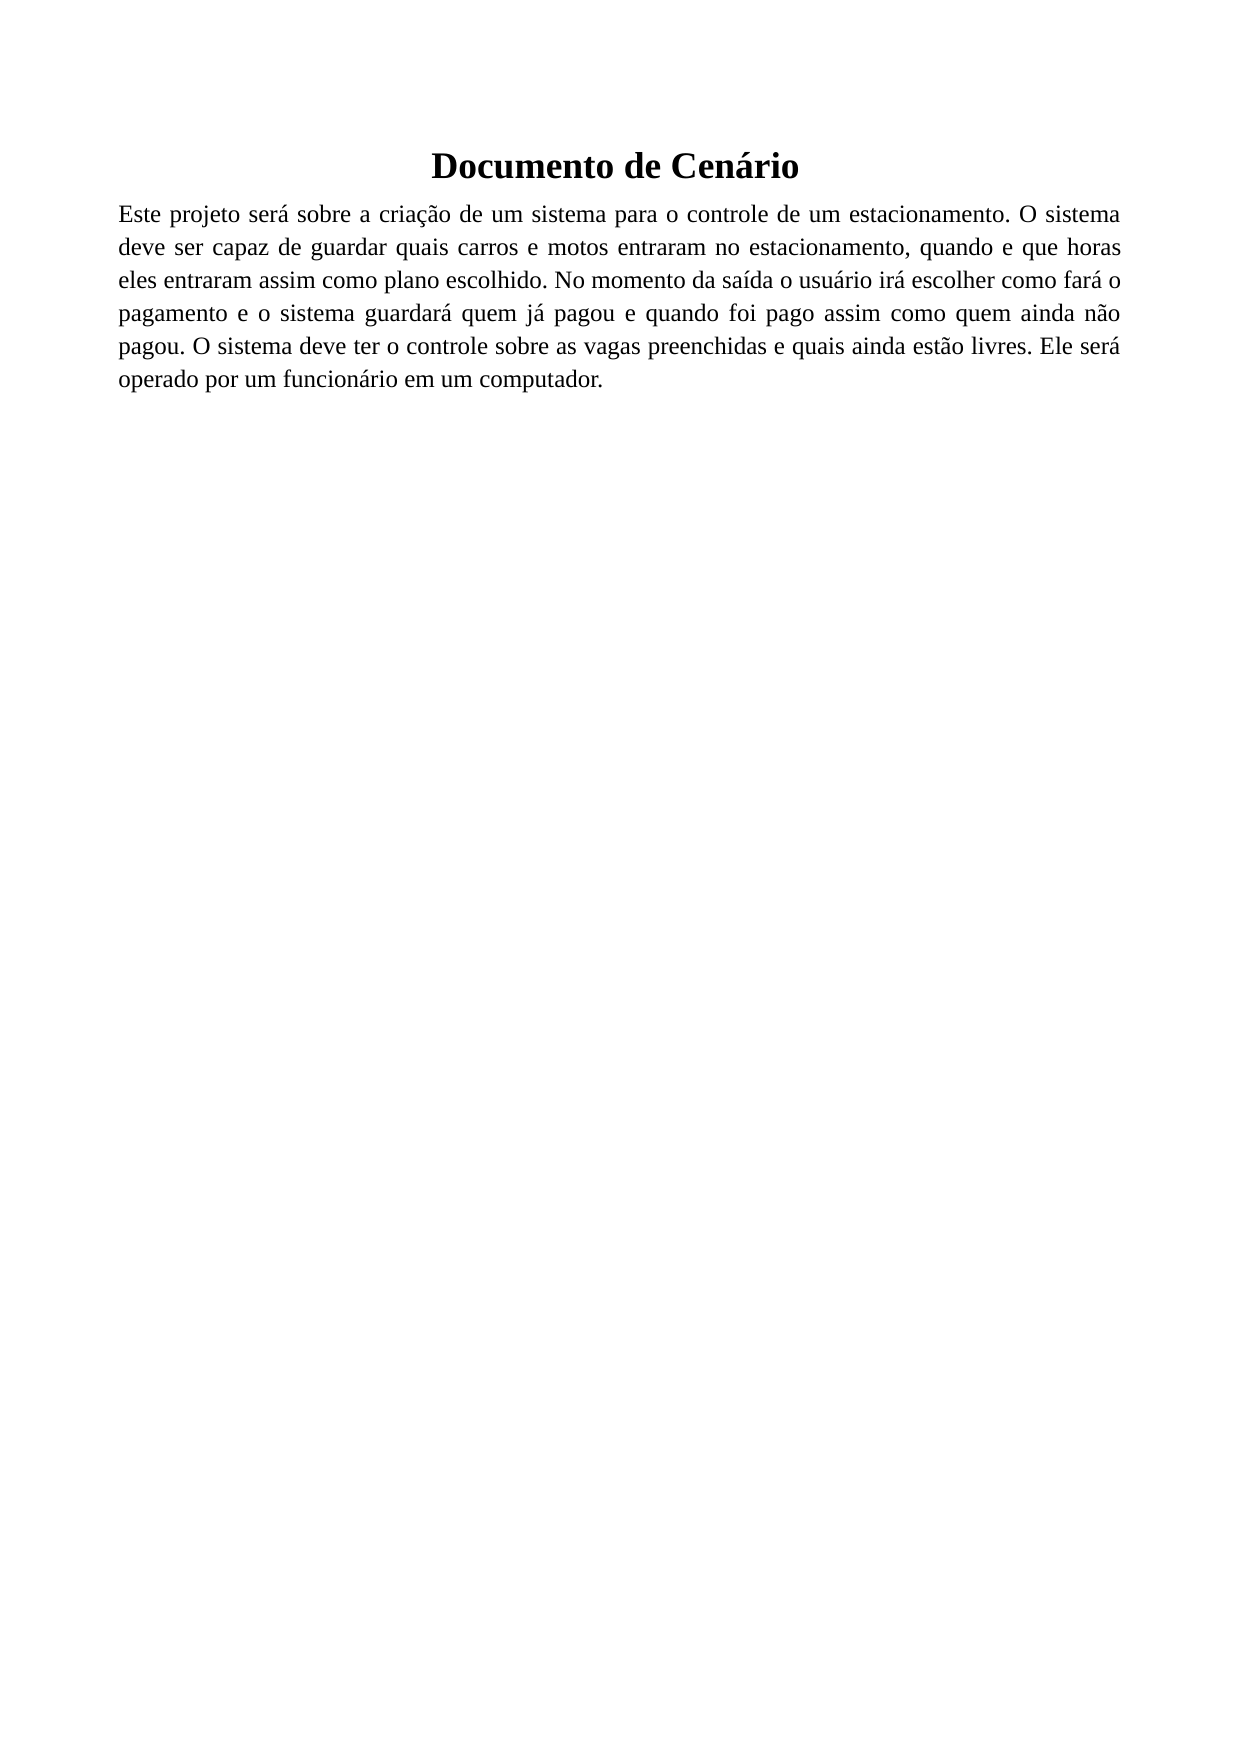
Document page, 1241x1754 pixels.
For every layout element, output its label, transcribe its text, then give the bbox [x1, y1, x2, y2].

subtitle Documento de Cenário [118, 143, 1122, 186]
text Este projeto será sobre a criação de um sistema para o controle de um estacionamento. O sistema deve ser capaz de guardar quais carros e motos entraram no estacionamento, quando e que horas eles entraram assim como plano escolhido. No momento da saída o usuário irá escolher como fará o pagamento e o sistema guardará quem já pagou e quando foi pago assim como quem ainda não pagou. O sistema deve ter o controle sobre as vagas preenchidas e quais ainda estão livres. Ele será operado por um funcionário em um computador. [118, 199, 1122, 393]
